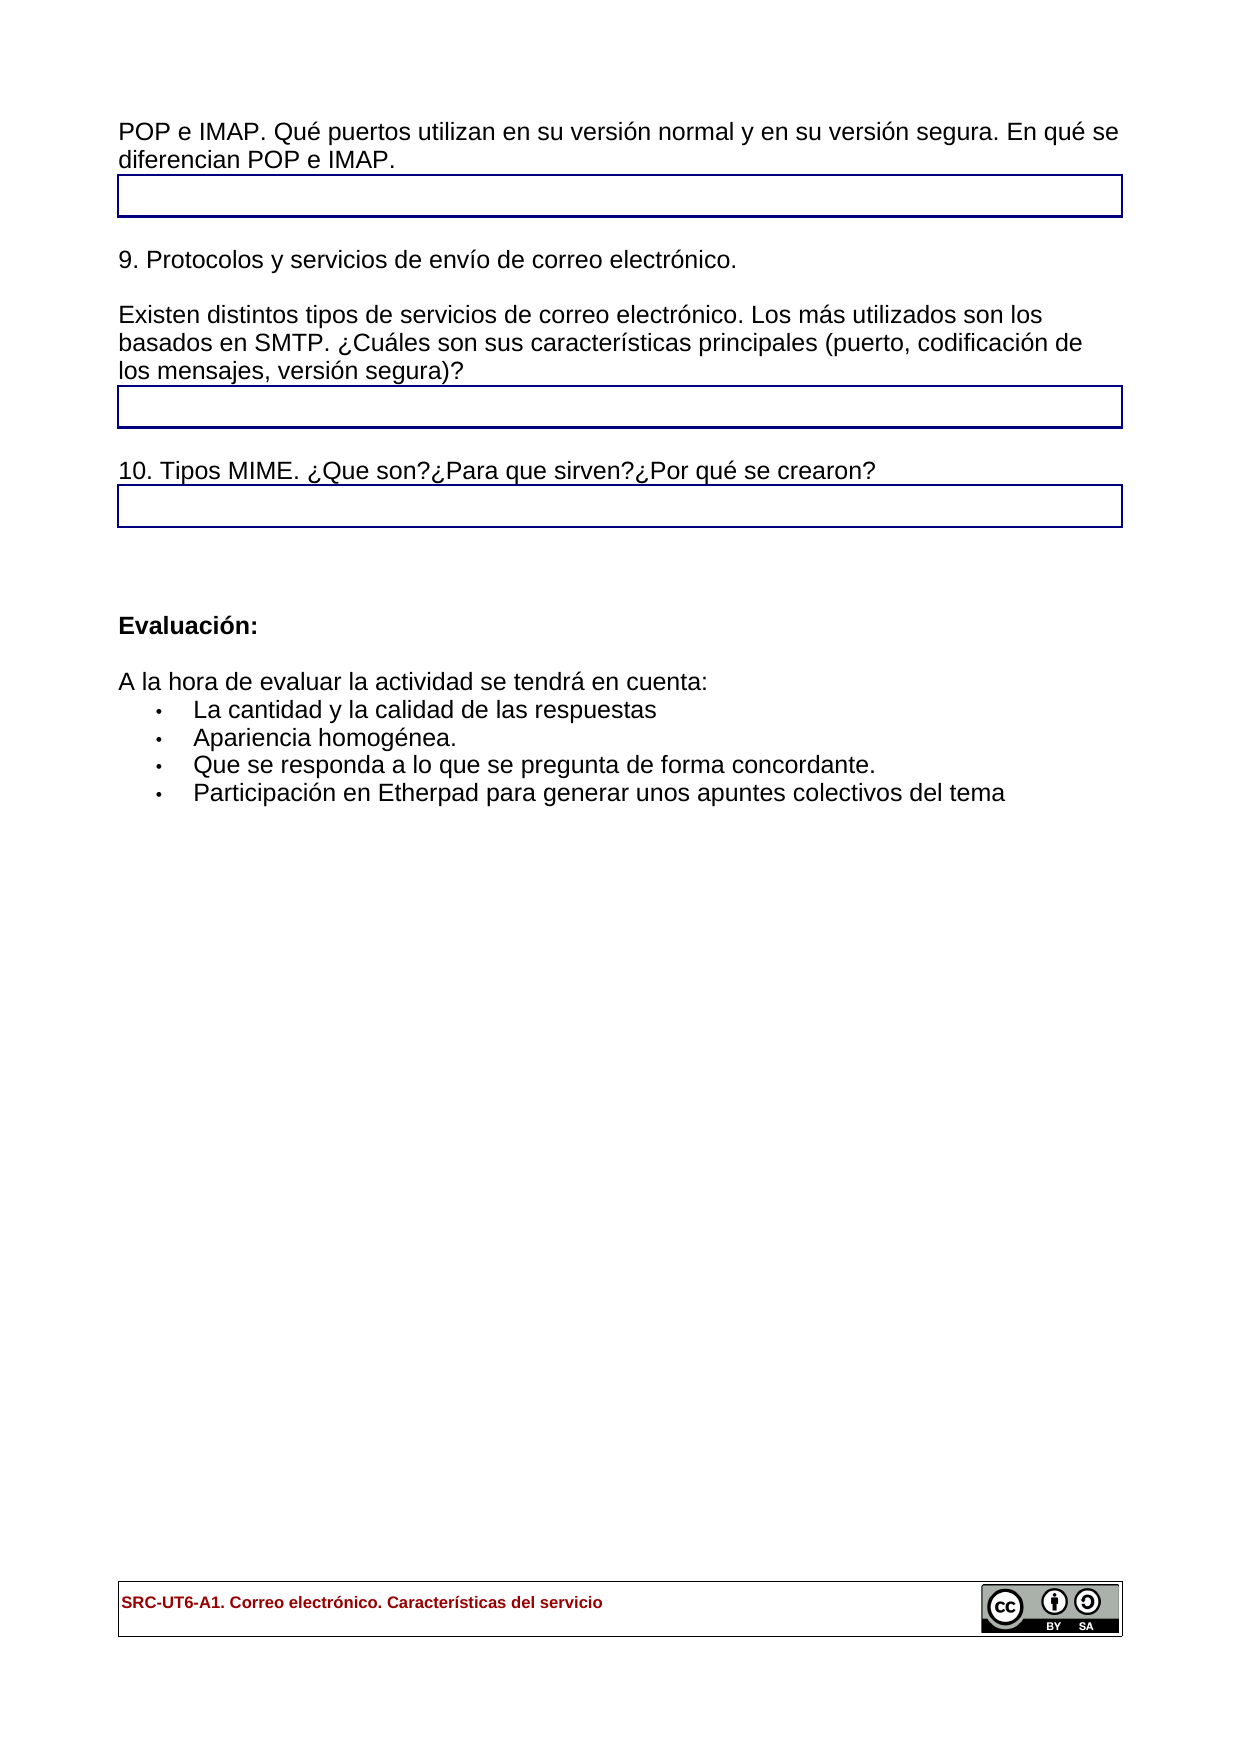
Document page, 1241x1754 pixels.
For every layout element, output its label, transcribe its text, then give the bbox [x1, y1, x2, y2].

table_header [119, 486, 1121, 526]
text POP e IMAP. Qué puertos utilizan en su versión normal y en su versión segura. En qué se diferencian POP e IMAP. [118, 118, 1122, 174]
text A la hora de evaluar la actividad se tendrá en cuenta: [118, 667, 1122, 695]
list Apariencia homogénea. [156, 723, 1122, 751]
text 9. Protocolos y servicios de envío de correo electrónico. [118, 245, 1122, 273]
list Que se responda a lo que se pregunta de forma concordante. [156, 751, 1122, 779]
list La cantidad y la calidad de las respuestas [156, 695, 1122, 723]
text Evaluación: [118, 612, 1122, 639]
table_header [119, 176, 1121, 215]
text Existen distintos tipos de servicios de correo electrónico. Los más utilizados son los basados en SMTP. ¿Cuáles son sus características principales (puerto, codificación de los mensajes, versión segura)? [118, 301, 1122, 385]
table_header [119, 387, 1121, 426]
picture [981, 1584, 1119, 1633]
text 10. Tipos MIME. ¿Que son?¿Para que sirven?¿Por qué se crearon? [118, 456, 1122, 484]
list Participación en Etherpad para generar unos apuntes colectivos del tema [156, 779, 1122, 807]
